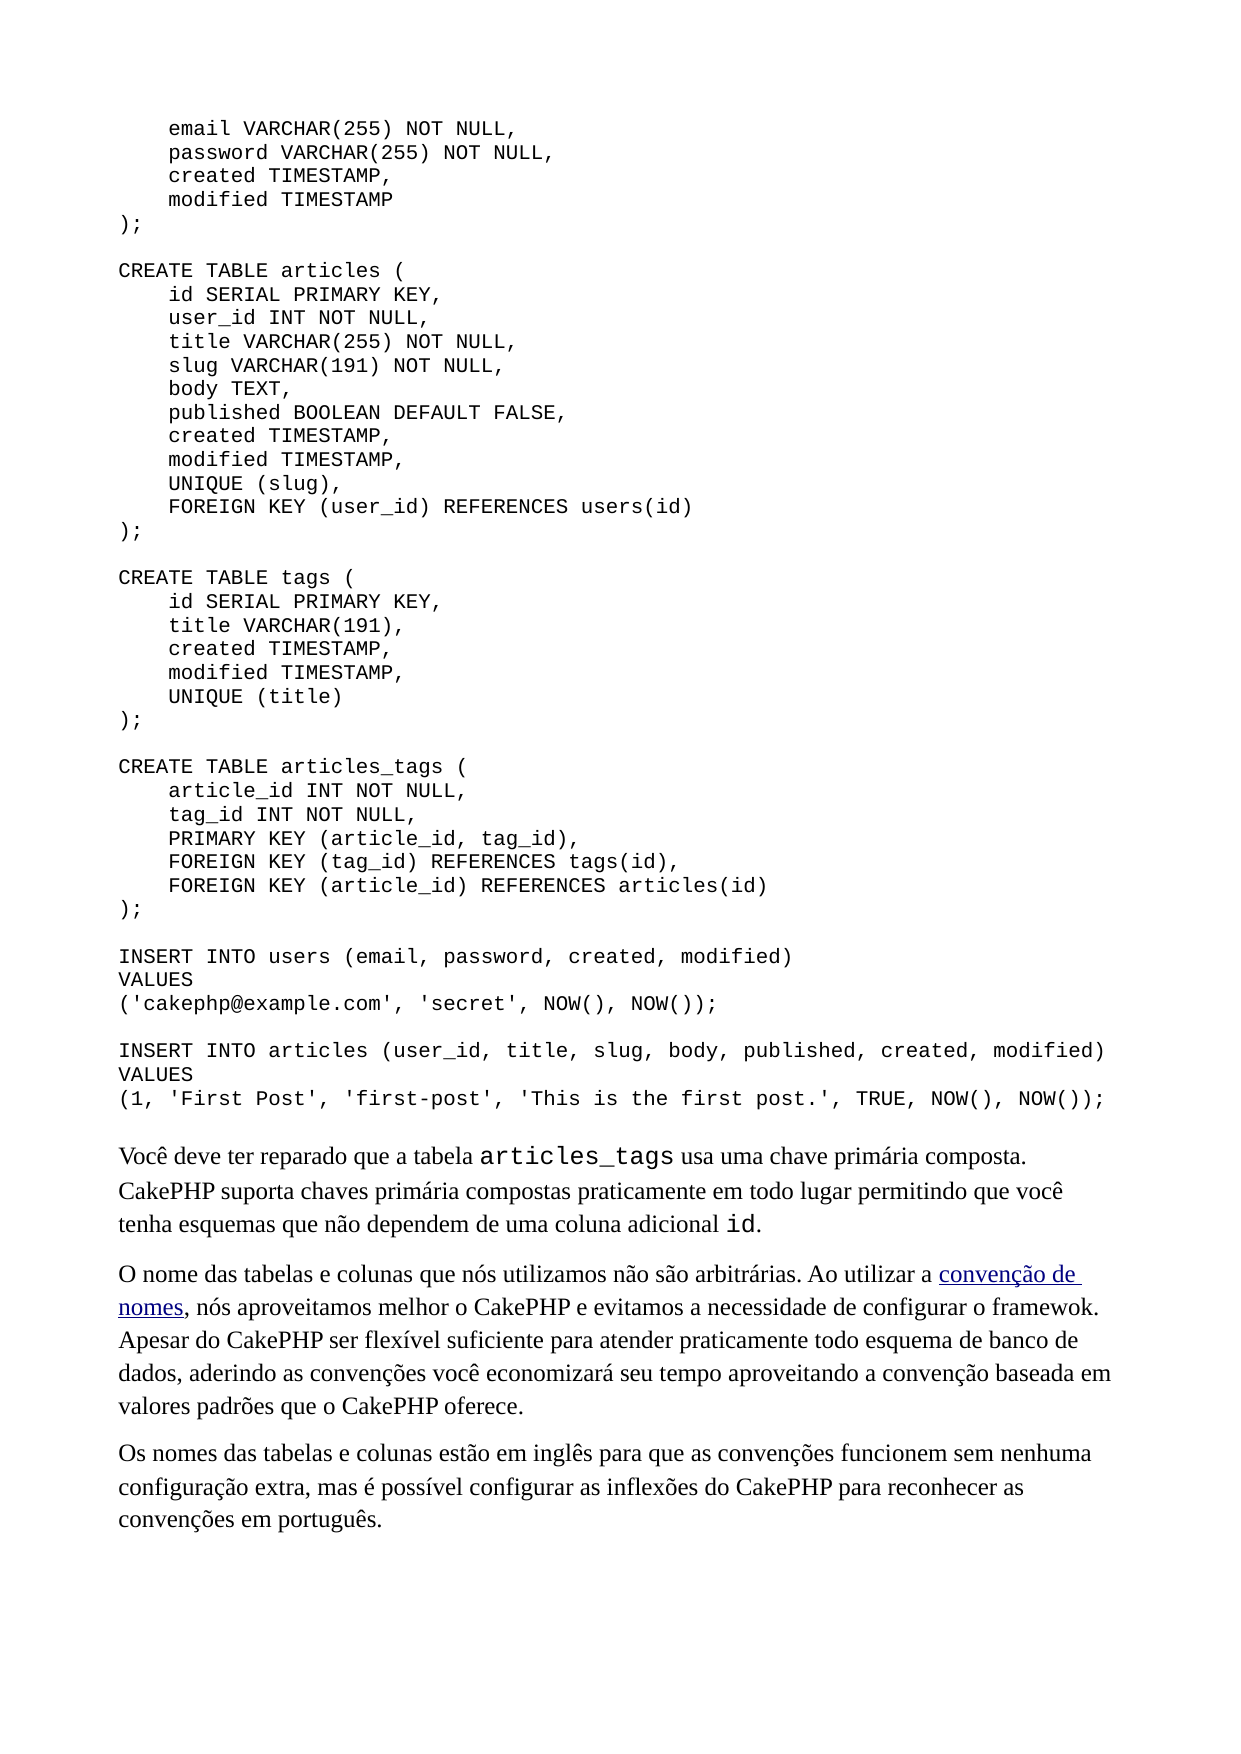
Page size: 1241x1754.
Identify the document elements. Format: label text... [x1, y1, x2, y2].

text user_id INT NOT NULL, [118, 307, 1122, 331]
text CREATE TABLE tags ( [118, 567, 1122, 591]
text ); [118, 898, 1122, 922]
text PRIMARY KEY (article_id, tag_id), [118, 827, 1122, 851]
text Você deve ter reparado que a tabela articles_tags usa uma chave primária composta. CakePHP suporta chaves primária compostas praticamente em todo lugar permitindo que você tenha esquemas que não dependem de uma coluna adicional id. [118, 1141, 1122, 1240]
text VALUES [118, 1064, 1122, 1088]
text created TIMESTAMP, [118, 638, 1122, 662]
text ); [118, 520, 1122, 544]
text CREATE TABLE articles_tags ( [118, 757, 1122, 780]
text created TIMESTAMP, [118, 426, 1122, 449]
text email VARCHAR(255) NOT NULL, [118, 118, 1122, 142]
text ); [118, 709, 1122, 733]
text CREATE TABLE articles ( [118, 260, 1122, 284]
text UNIQUE (slug), [118, 473, 1122, 496]
text title VARCHAR(191), [118, 615, 1122, 638]
text id SERIAL PRIMARY KEY, [118, 591, 1122, 615]
text FOREIGN KEY (article_id) REFERENCES articles(id) [118, 875, 1122, 898]
text ); [118, 213, 1122, 236]
text modified TIMESTAMP [118, 189, 1122, 213]
text INSERT INTO articles (user_id, title, slug, body, published, created, modified) [118, 1040, 1122, 1064]
text Os nomes das tabelas e colunas estão em inglês para que as convenções funcionem sem nenhuma configuração extra, mas é possível configurar as inflexões do CakePHP para reconhecer as convenções em português. [118, 1438, 1122, 1533]
text modified TIMESTAMP, [118, 449, 1122, 473]
text VALUES [118, 969, 1122, 993]
text FOREIGN KEY (user_id) REFERENCES users(id) [118, 496, 1122, 520]
text id SERIAL PRIMARY KEY, [118, 284, 1122, 307]
text published BOOLEAN DEFAULT FALSE, [118, 402, 1122, 426]
text modified TIMESTAMP, [118, 662, 1122, 686]
text tag_id INT NOT NULL, [118, 804, 1122, 827]
text body TEXT, [118, 378, 1122, 402]
text UNIQUE (title) [118, 686, 1122, 709]
text title VARCHAR(255) NOT NULL, [118, 331, 1122, 354]
text slug VARCHAR(191) NOT NULL, [118, 354, 1122, 378]
text created TIMESTAMP, [118, 165, 1122, 189]
text ('cakephp@example.com', 'secret', NOW(), NOW()); [118, 993, 1122, 1017]
text password VARCHAR(255) NOT NULL, [118, 142, 1122, 165]
text FOREIGN KEY (tag_id) REFERENCES tags(id), [118, 851, 1122, 875]
text (1, 'First Post', 'first-post', 'This is the first post.', TRUE, NOW(), NOW()); [118, 1088, 1122, 1111]
text article_id INT NOT NULL, [118, 780, 1122, 804]
text O nome das tabelas e colunas que nós utilizamos não são arbitrárias. Ao utilizar a convenção de nomes, nós aproveitamos melhor o CakePHP e evitamos a necessidade de configurar o framewok. Apesar do CakePHP ser flexível suficiente para atender praticamente todo esquema de banco de dados, aderindo as convenções você economizará seu tempo aproveitando a convenção baseada em valores padrões que o CakePHP oferece. [118, 1259, 1122, 1420]
text INSERT INTO users (email, password, created, modified) [118, 946, 1122, 969]
